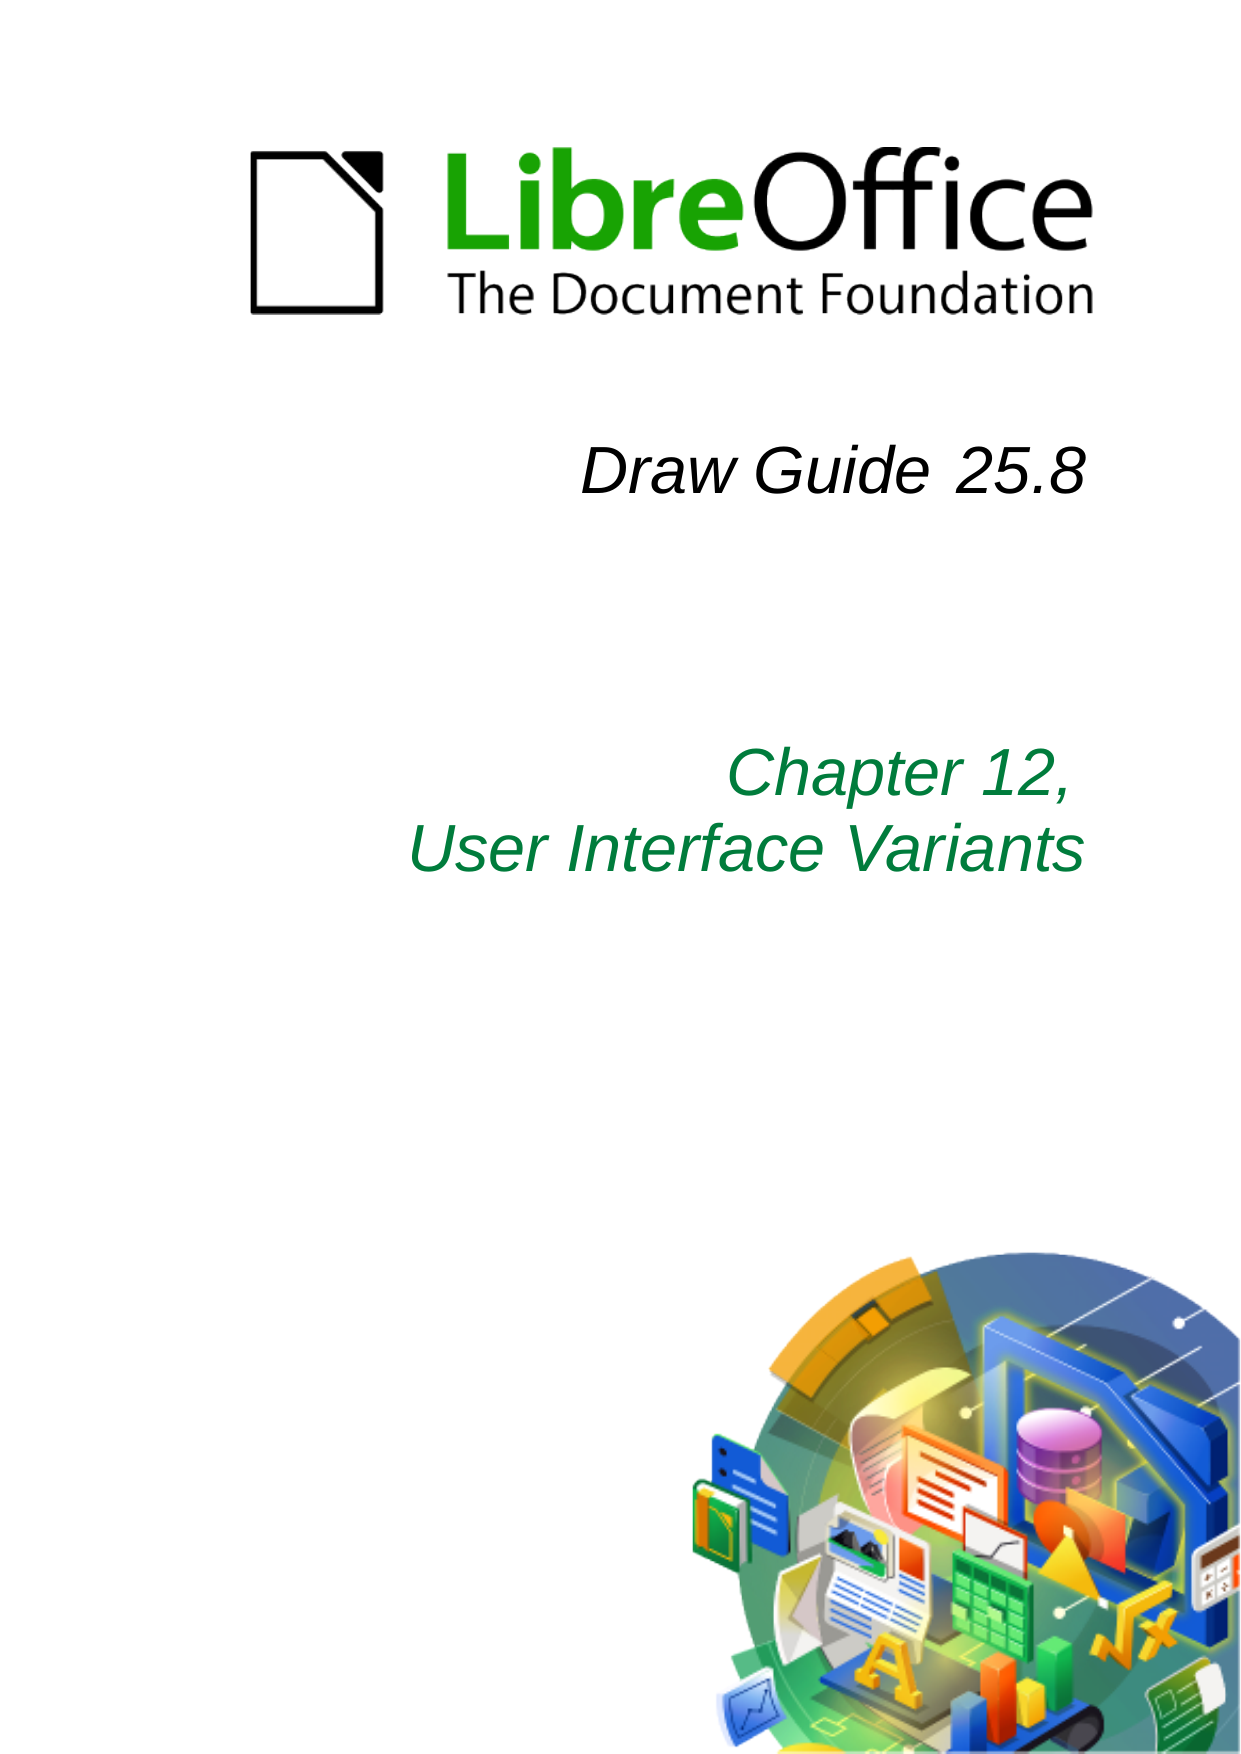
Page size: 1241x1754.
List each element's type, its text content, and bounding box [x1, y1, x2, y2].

title Chapter 12, User Interface Variants [177, 733, 1093, 886]
text Draw Guide 25.8 [177, 431, 1093, 508]
picture [0, 0, 1241, 1754]
